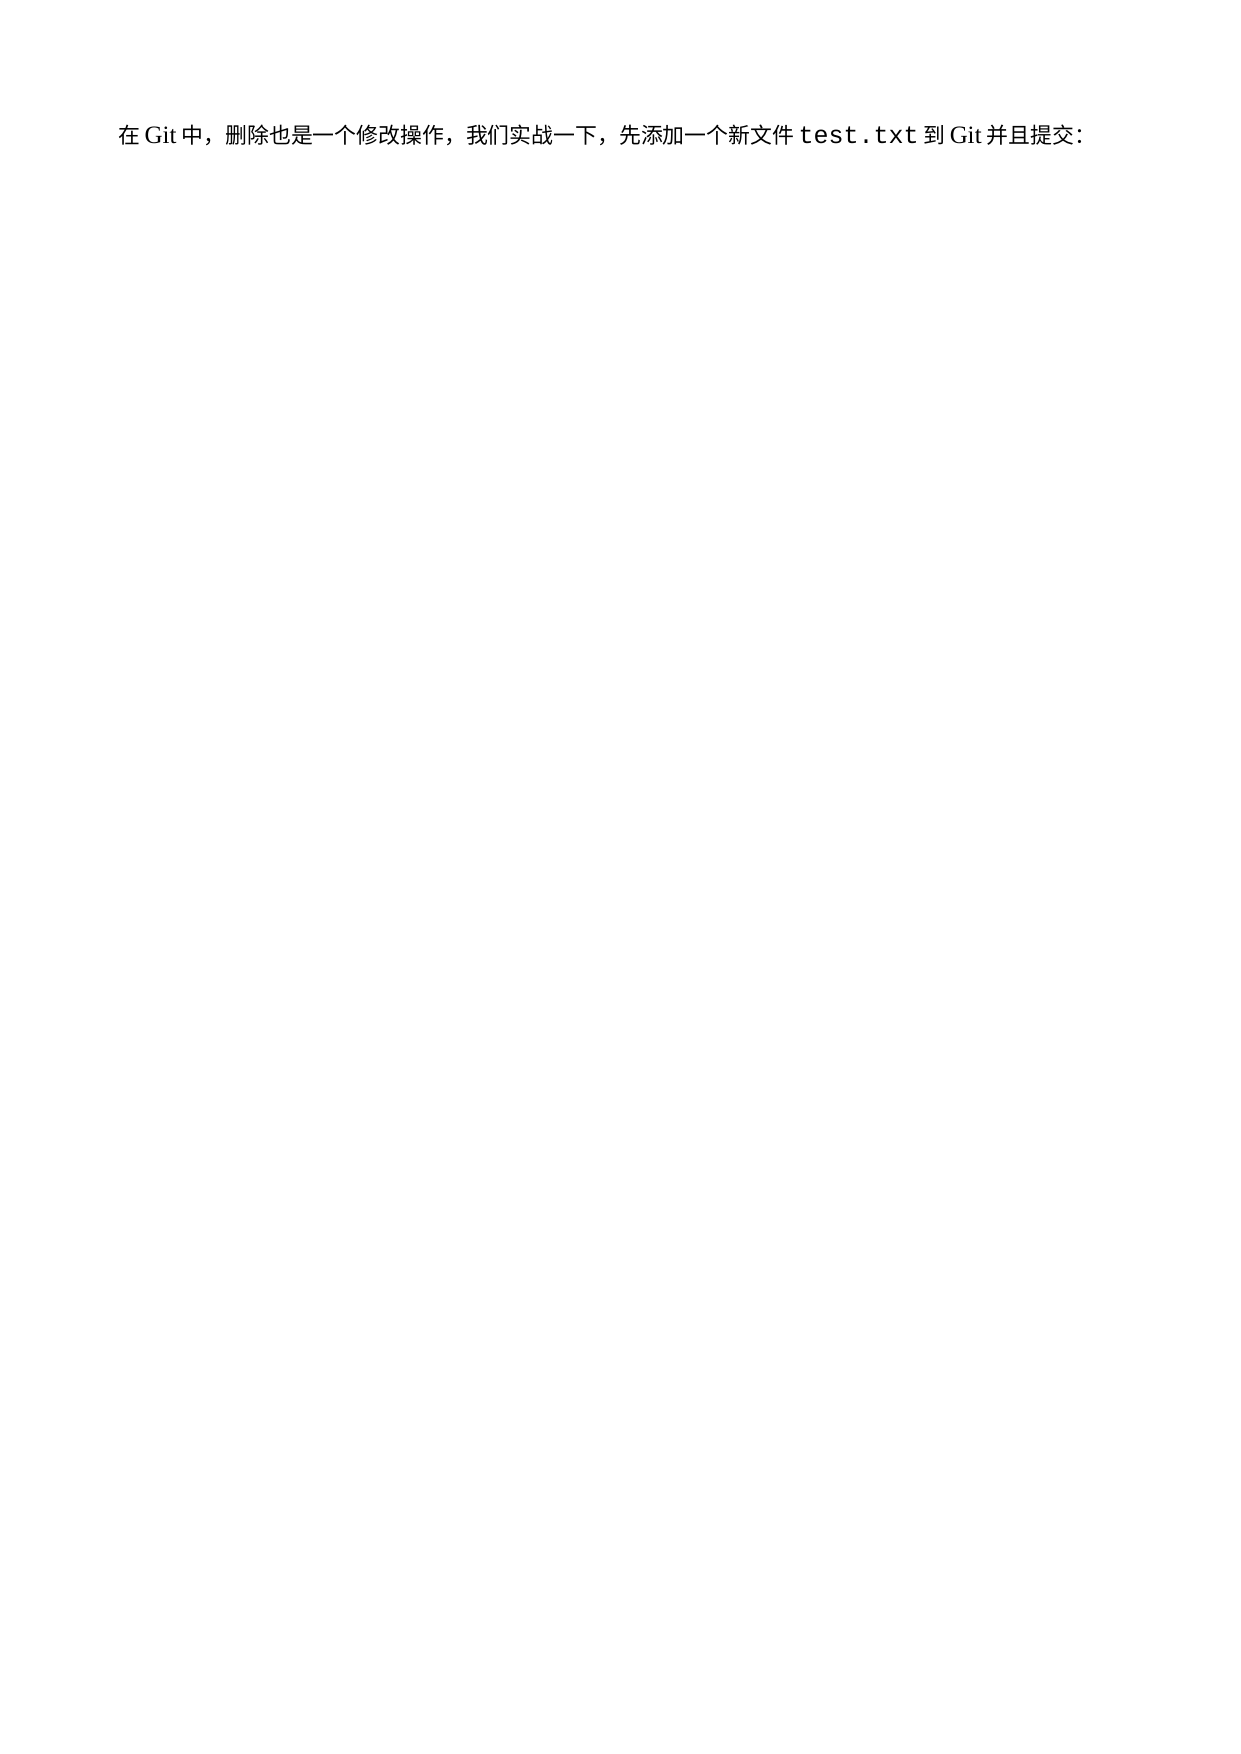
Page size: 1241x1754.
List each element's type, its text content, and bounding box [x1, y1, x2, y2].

text 在Git中，删除也是一个修改操作，我们实战一下，先添加一个新文件test.txt到Git并且提交： [118, 118, 1122, 151]
